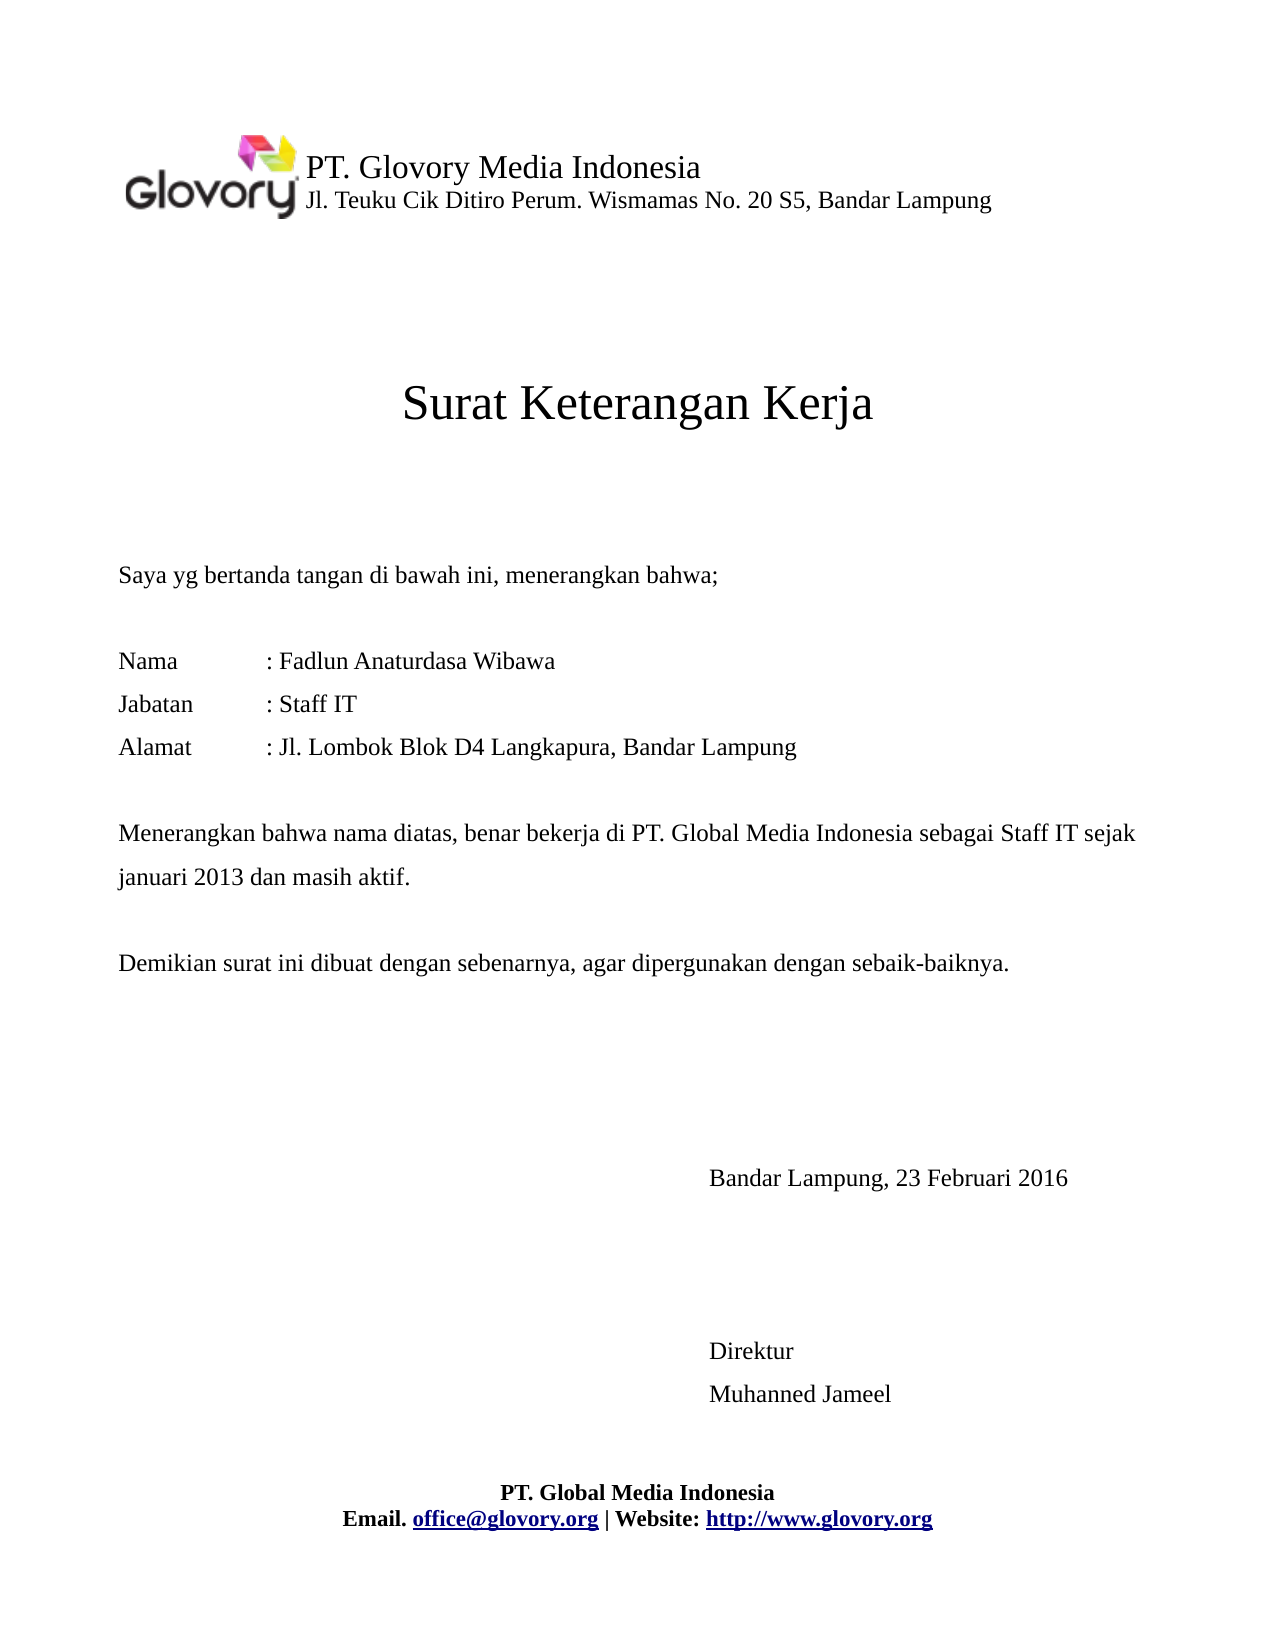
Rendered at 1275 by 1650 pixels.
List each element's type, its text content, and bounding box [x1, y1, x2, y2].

text Jabatan : Staff IT [118, 689, 1157, 718]
text Alamat : Jl. Lombok Blok D4 Langkapura, Bandar Lampung [118, 732, 1157, 761]
text Menerangkan bahwa nama diatas, benar bekerja di PT. Global Media Indonesia sebagai Staff IT sejak januari 2013 dan masih aktif. [118, 818, 1157, 890]
text Direktur [118, 1336, 1157, 1365]
text Nama : Fadlun Anaturdasa Wibawa [118, 646, 1157, 675]
text Muhanned Jameel [118, 1379, 1157, 1408]
text Bandar Lampung, 23 Februari 2016 [118, 1163, 1157, 1192]
text Surat Keterangan Kerja [118, 373, 1157, 430]
text Demikian surat ini dibuat dengan sebenarnya, agar dipergunakan dengan sebaik-baiknya. [118, 948, 1157, 977]
picture [125, 135, 300, 219]
text Saya yg bertanda tangan di bawah ini, menerangkan bahwa; [118, 560, 1157, 588]
